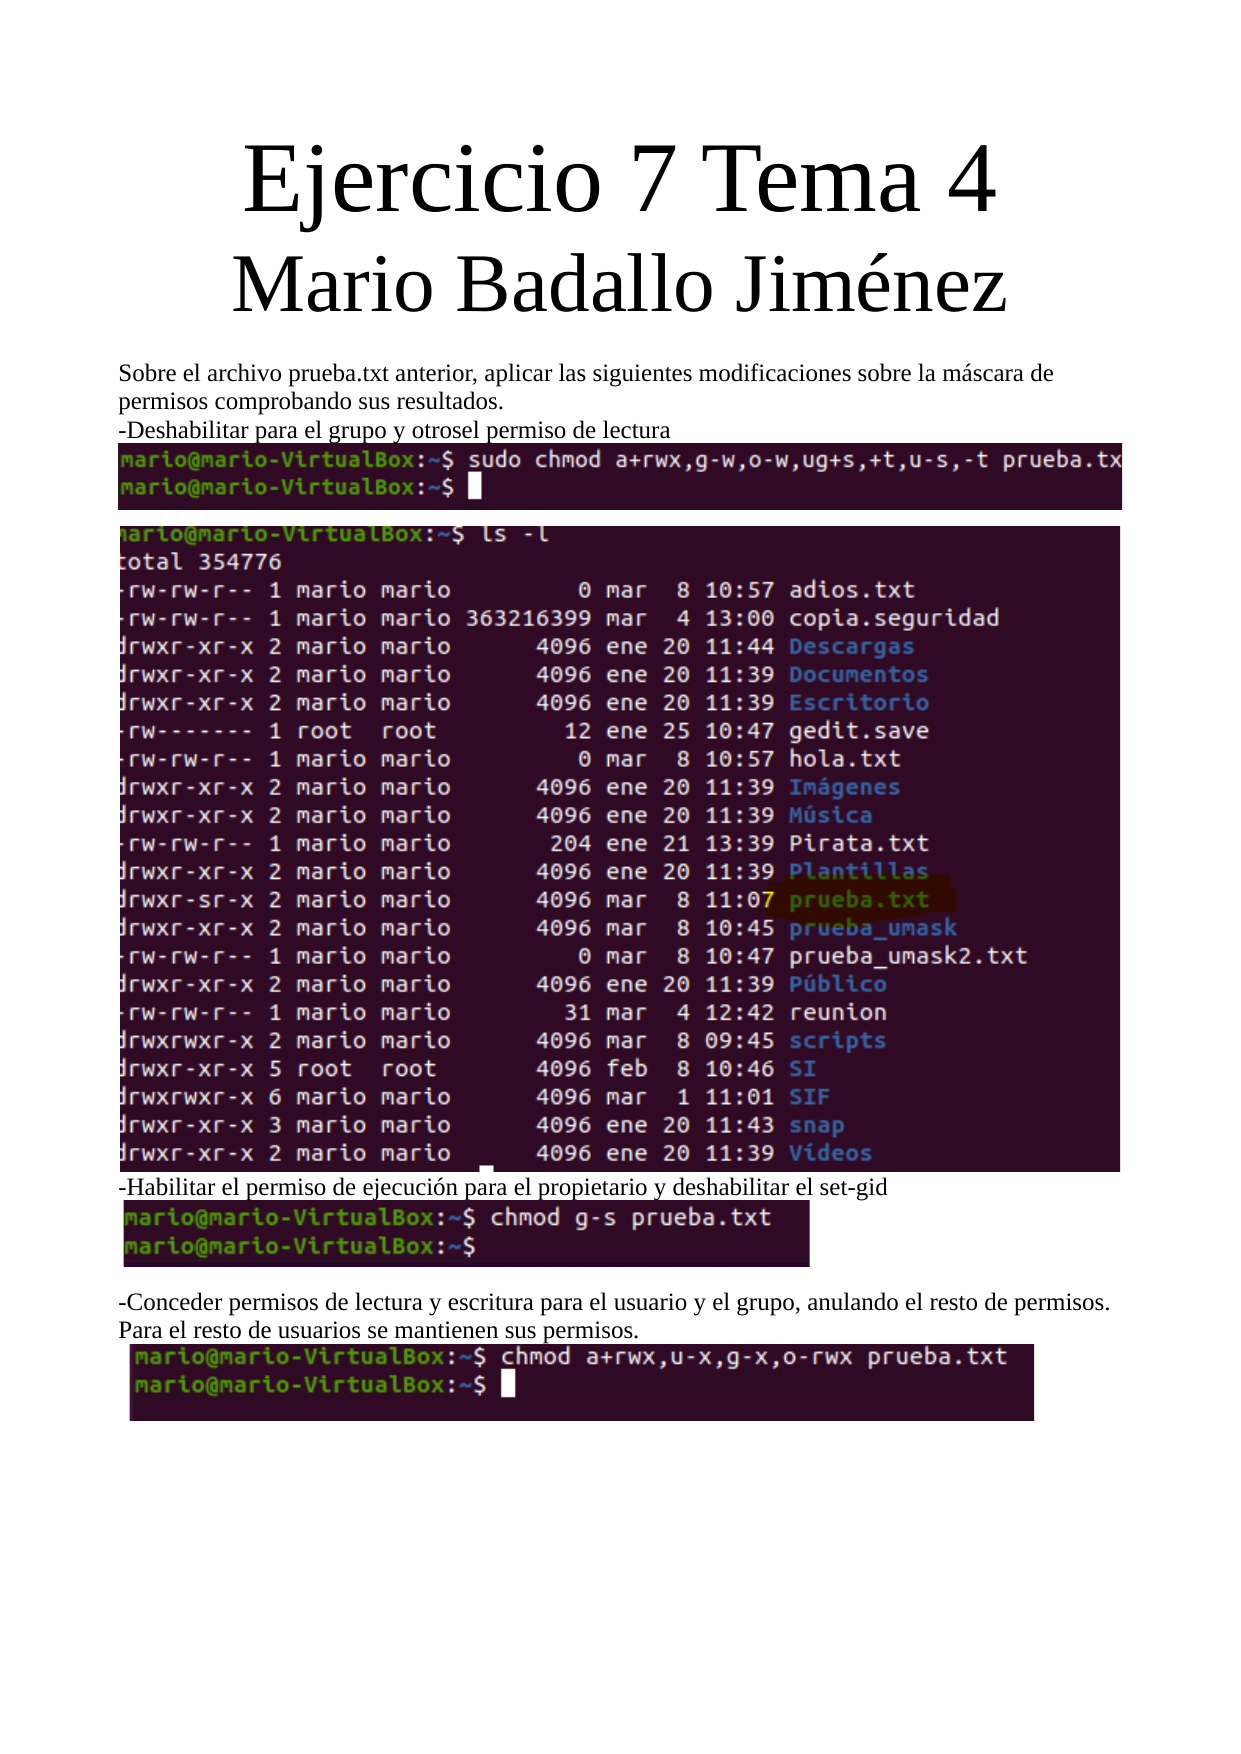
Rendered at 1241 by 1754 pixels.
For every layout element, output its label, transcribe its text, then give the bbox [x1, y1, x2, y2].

text -Habilitar el permiso de ejecución para el propietario y deshabilitar el set-gid [118, 510, 1122, 1201]
picture [123, 1200, 810, 1267]
picture [120, 526, 1121, 1172]
text -Deshabilitar para el grupo y otrosel permiso de lectura [118, 415, 1122, 443]
text Mario Badallo Jiménez [118, 233, 1122, 329]
text Ejercicio 7 Tema 4 [118, 118, 1122, 233]
text -Conceder permisos de lectura y escritura para el usuario y el grupo, anulando el resto de permisos. Para el resto de usuarios se mantienen sus permisos. [118, 1287, 1122, 1344]
text Sobre el archivo prueba.txt anterior, aplicar las siguientes modificaciones sobre la máscara de permisos comprobando sus resultados. [118, 358, 1122, 415]
picture [118, 443, 1123, 510]
picture [129, 1344, 1035, 1421]
